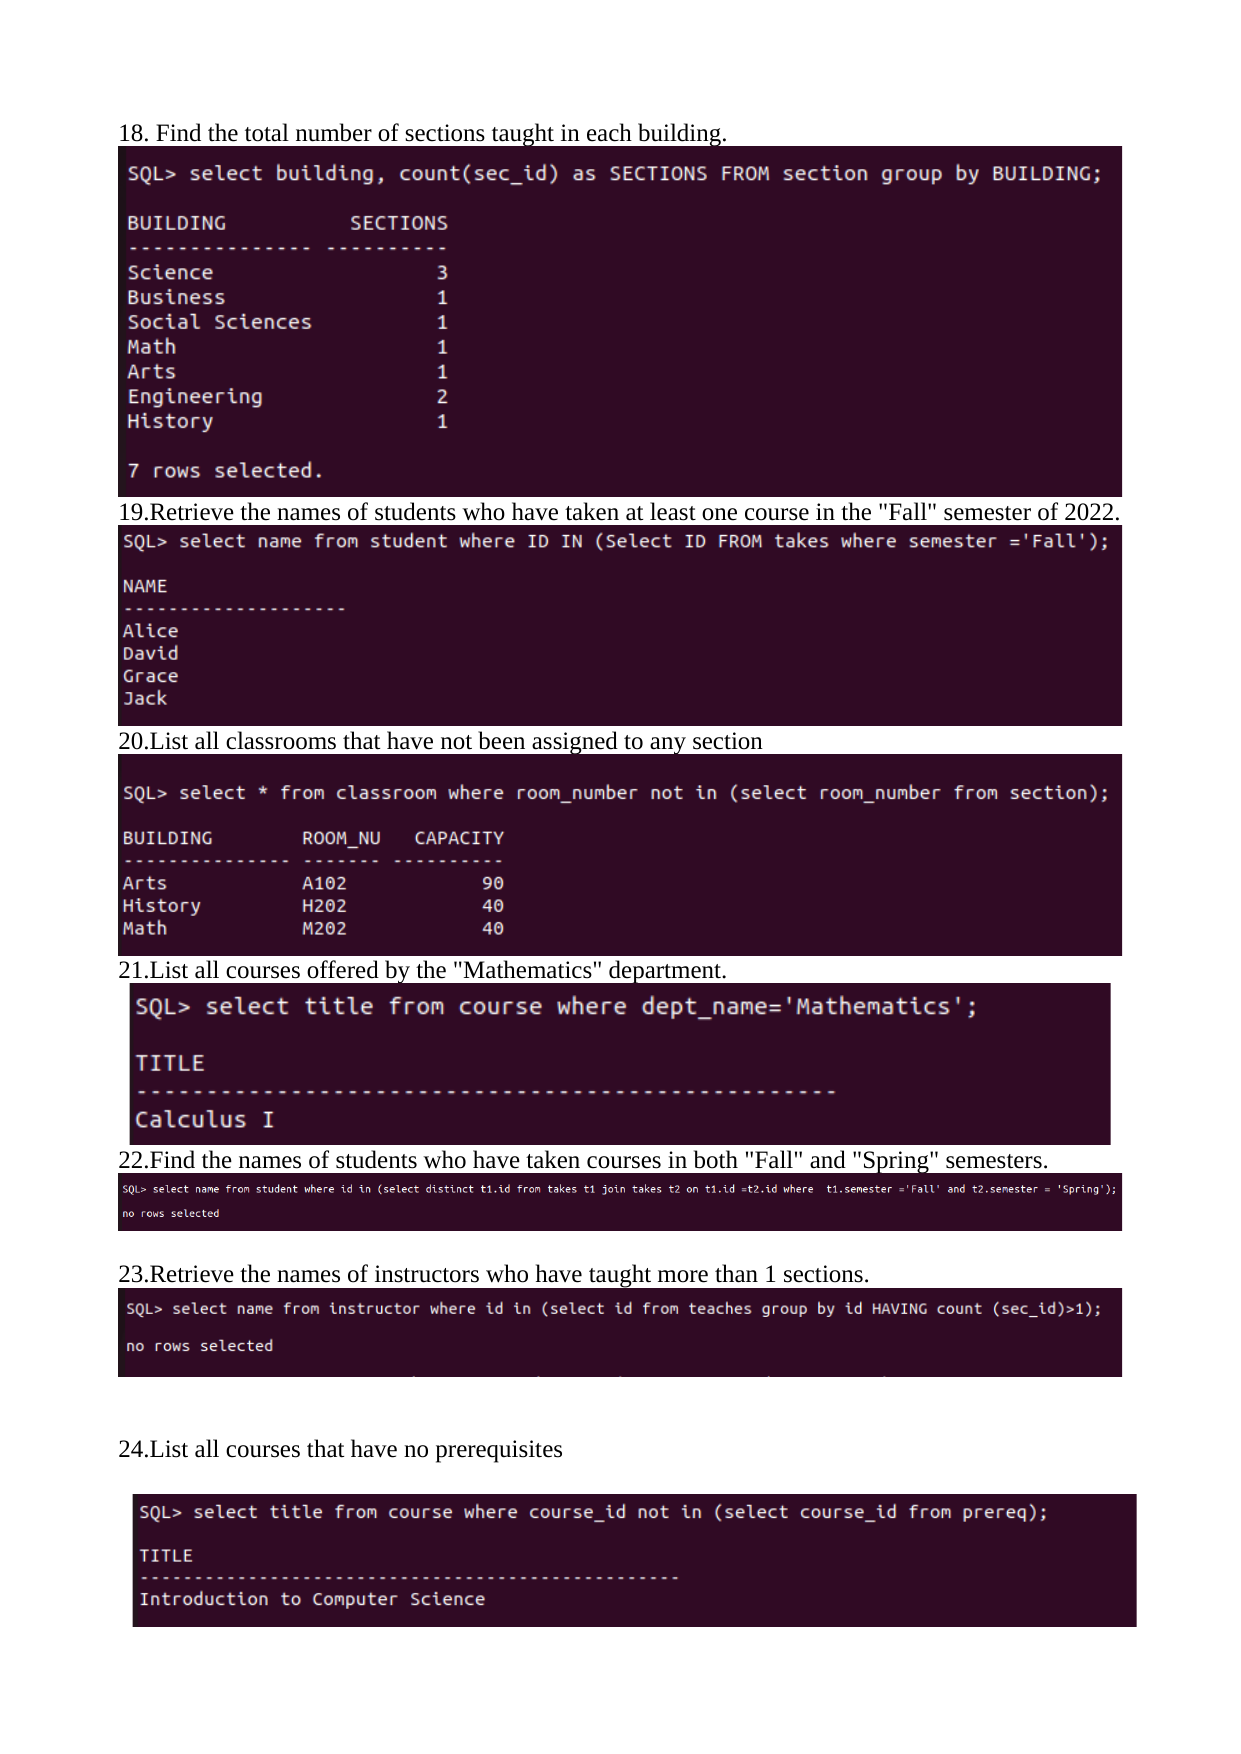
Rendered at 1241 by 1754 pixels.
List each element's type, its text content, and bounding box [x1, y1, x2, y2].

picture [118, 525, 1123, 726]
text 19.Retrieve the names of students who have taken at least one course in the "Fall" semester of 2022. [118, 497, 1122, 525]
picture [129, 983, 1111, 1145]
picture [118, 1173, 1123, 1231]
text 21.List all courses offered by the "Mathematics" department. [118, 956, 1122, 984]
text 20.List all classrooms that have not been assigned to any section [118, 726, 1122, 754]
picture [118, 146, 1123, 497]
picture [132, 1494, 1137, 1627]
picture [118, 1288, 1123, 1377]
text 23.Retrieve the names of instructors who have taught more than 1 sections. [118, 1259, 1122, 1288]
text 24.List all courses that have no prerequisites [118, 1434, 1122, 1462]
text 22.Find the names of students who have taken courses in both "Fall" and "Spring" semesters. [118, 984, 1122, 1173]
picture [118, 754, 1123, 956]
text 18. Find the total number of sections taught in each building. [118, 118, 1122, 146]
